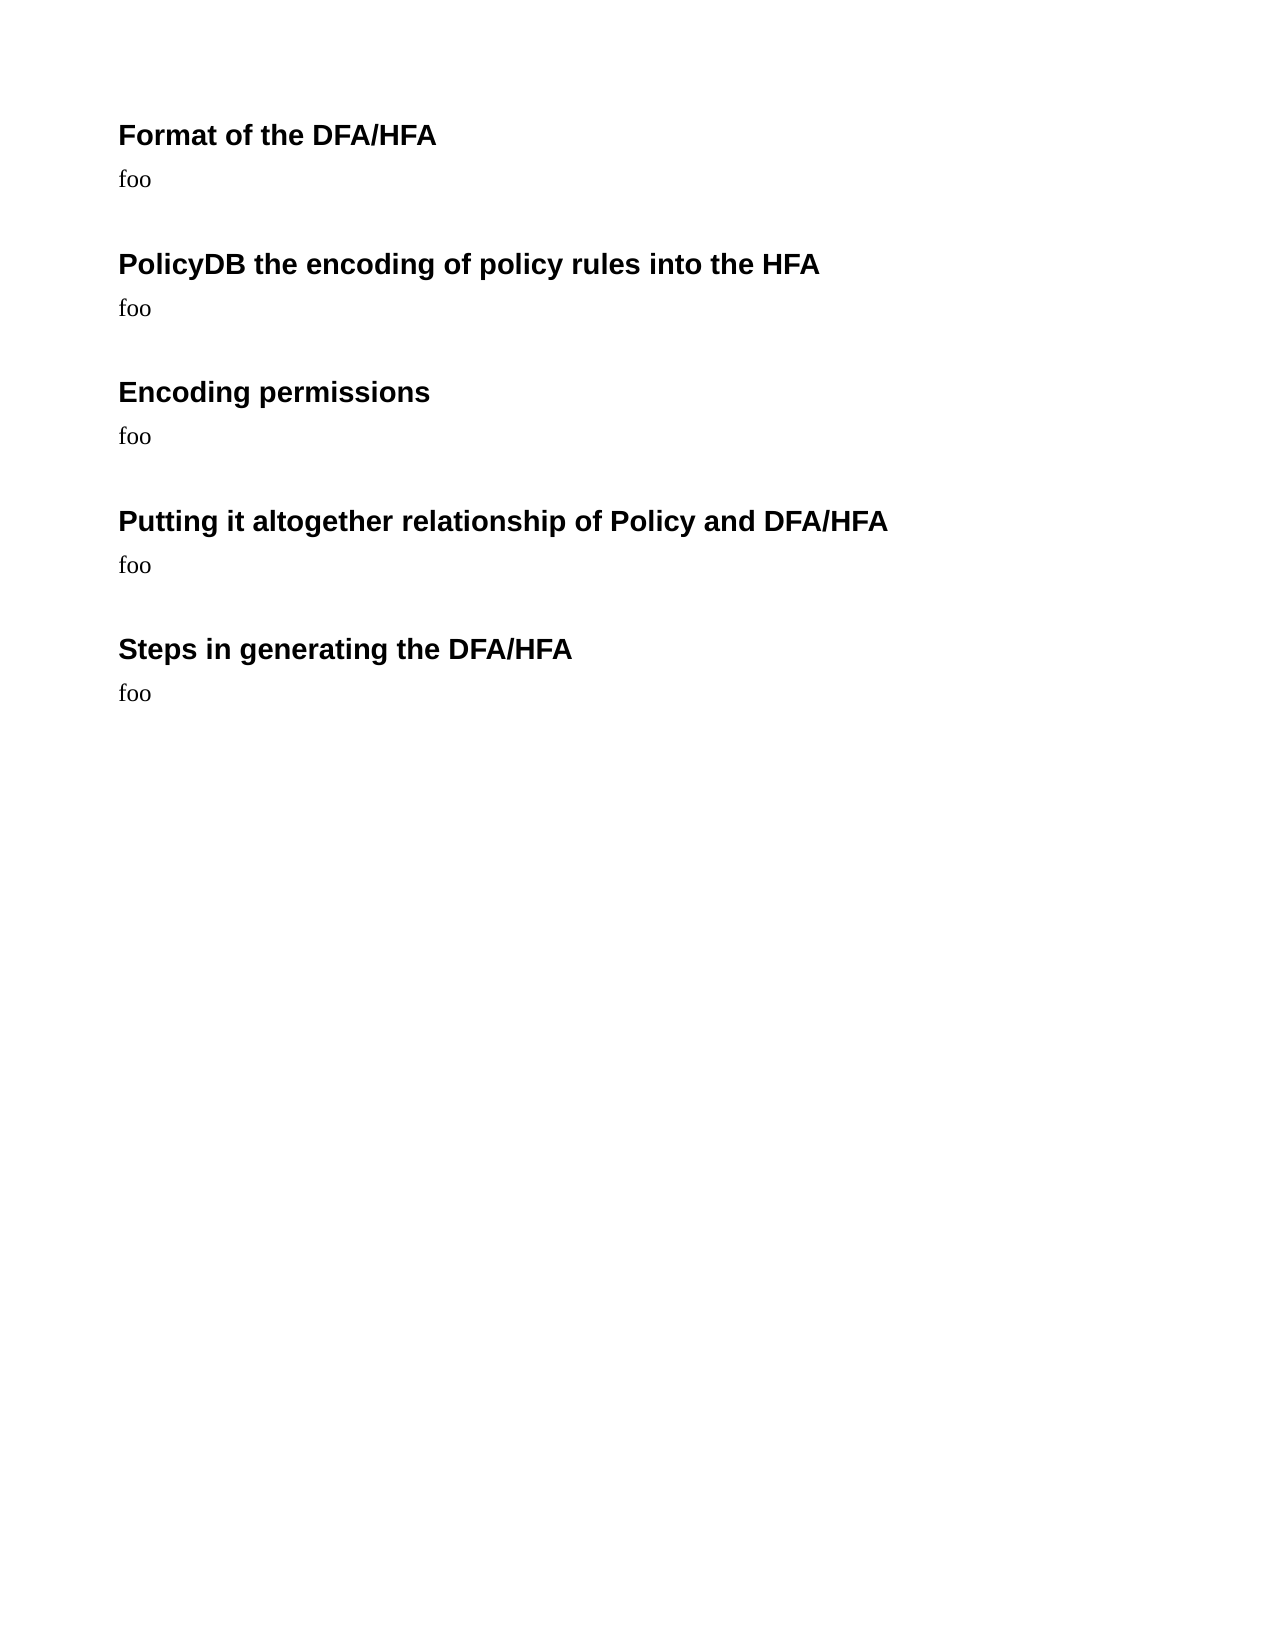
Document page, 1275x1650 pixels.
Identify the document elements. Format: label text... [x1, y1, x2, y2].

subtitle Format of the DFA/HFA [118, 118, 1157, 152]
subtitle PolicyDB the encoding of policy rules into the HFA [118, 247, 1157, 280]
subtitle Putting it altogether relationship of Policy and DFA/HFA [118, 504, 1157, 537]
text foo [118, 293, 1157, 321]
text foo [118, 550, 1157, 578]
subtitle Steps in generating the DFA/HFA [118, 632, 1157, 666]
text foo [118, 421, 1157, 450]
text foo [118, 678, 1157, 707]
text foo [118, 164, 1157, 193]
subtitle Encoding permissions [118, 375, 1157, 409]
